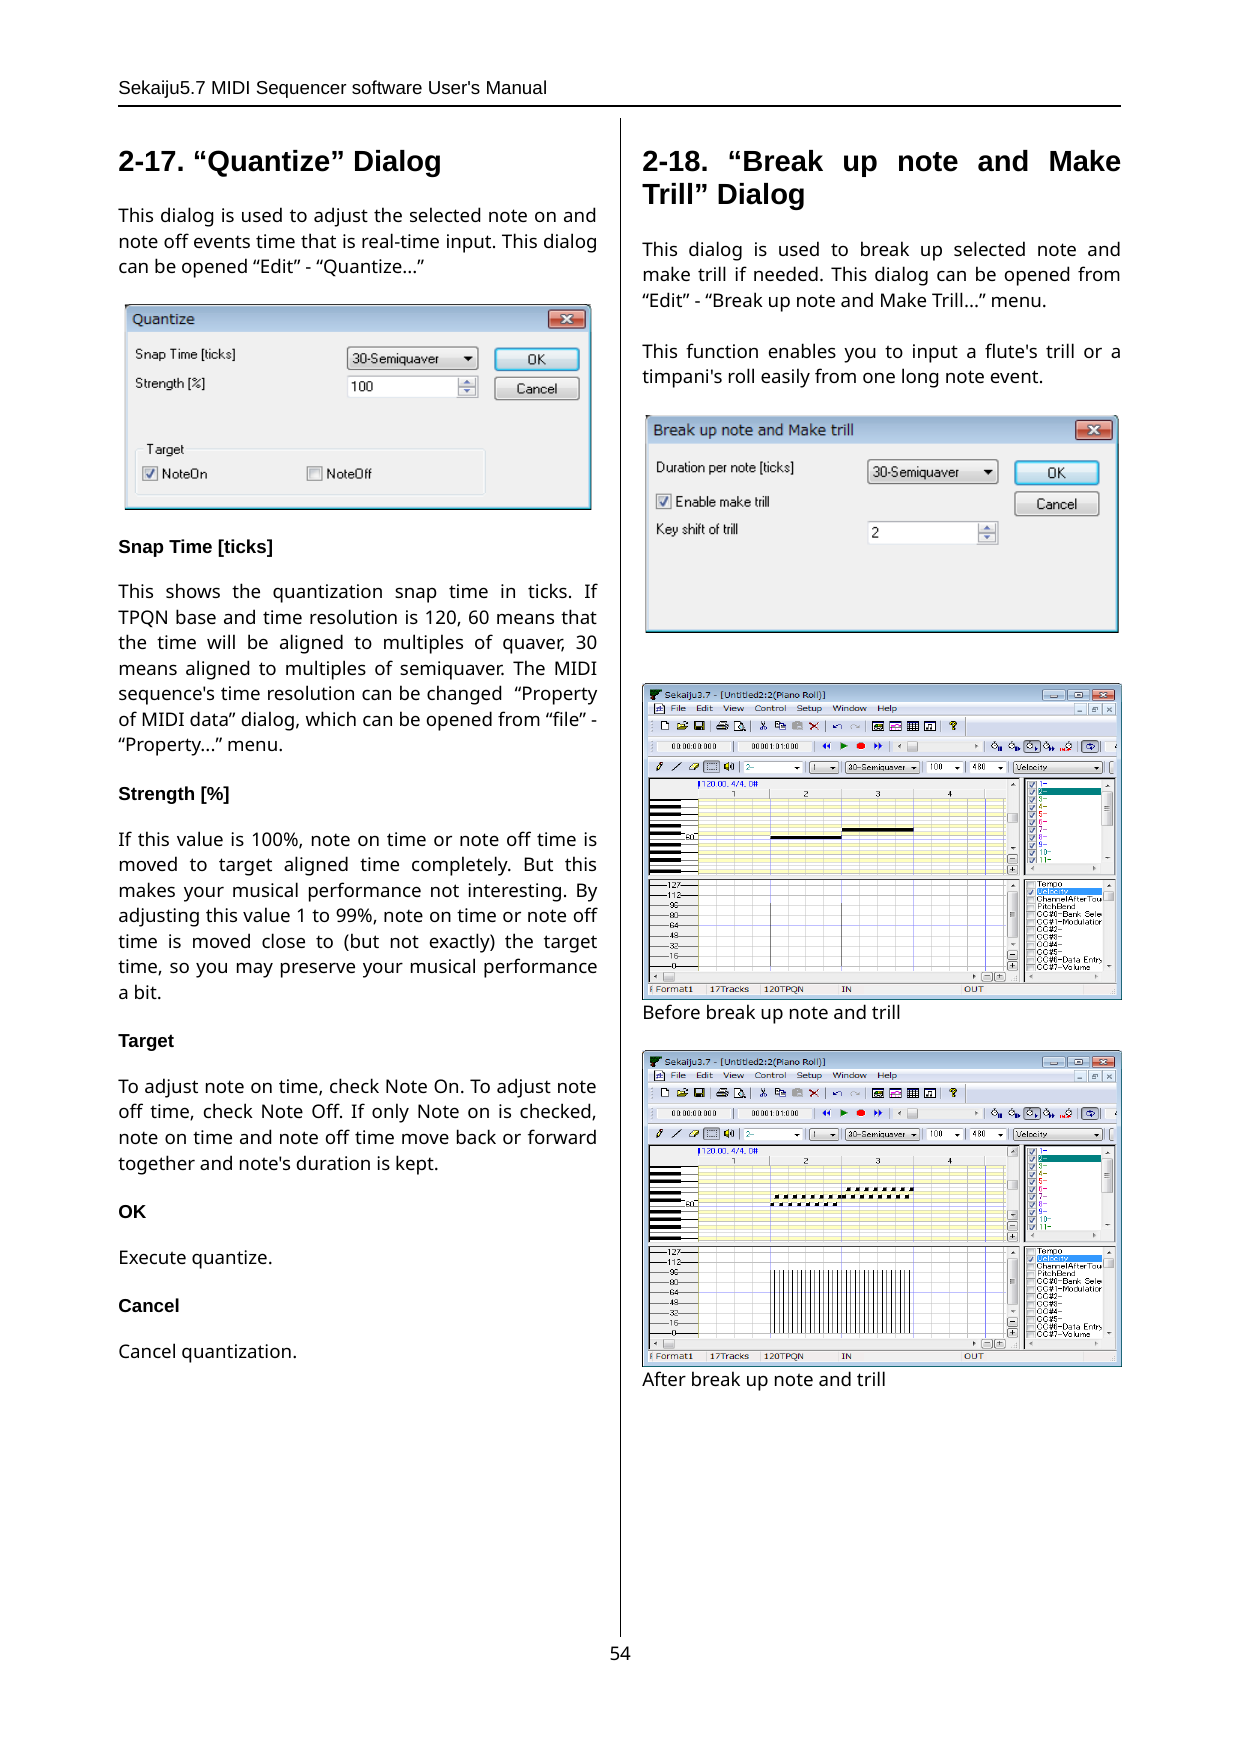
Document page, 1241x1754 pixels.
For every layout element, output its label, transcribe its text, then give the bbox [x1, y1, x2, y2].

text After break up note and trill [642, 1367, 1122, 1392]
text Target [118, 1030, 598, 1052]
picture [124, 304, 592, 510]
text Cancel quantization. [118, 1338, 598, 1364]
picture [645, 415, 1119, 633]
picture [642, 683, 1122, 1000]
text To adjust note on time, check Note On. To adjust note off time, check Note Off. If only Note on is checked, note on time and note off time move back or forward together and note's duration is kept. [118, 1073, 598, 1175]
text This shows the quantization snap time in ticks. If TPQN base and time resolution is 120, 60 means that the time will be aligned to multiples of quaver, 30 means aligned to multiples of semiquaver. The MIDI sequence's time resolution can be changed “Property of MIDI data” dialog, which can be opened from “file” - “Property...” menu. [118, 579, 598, 757]
text Before break up note and trill [642, 1000, 1122, 1025]
text This function enables you to input a flute's trill or a timpani's roll easily from one long note event. [642, 338, 1122, 389]
text Snap Time [ticks] [118, 536, 598, 557]
text This dialog is used to break up selected note and make trill if needed. This dialog can be opened from “Edit” - “Break up note and Make Trill...” menu. [642, 236, 1122, 313]
text Cancel [118, 1295, 598, 1317]
text OK [118, 1201, 598, 1222]
text If this value is 100%, note on time or note off time is moved to target aligned time completely. But this makes your musical performance not interesting. By adjusting this value 1 to 99%, note on time or note off time is moved close to (but not exactly) the target time, so you may preserve your musical performance a bit. [118, 826, 598, 1004]
text Strength [%] [118, 783, 598, 804]
subtitle 2-18. “Break up note and Make Trill” Dialog [642, 144, 1122, 211]
subtitle 2-17. “Quantize” Dialog [118, 144, 598, 177]
text This dialog is used to adjust the selected note on and note off events time that is real-time input. This dialog can be opened “Edit” - “Quantize...” [118, 203, 598, 279]
text Execute quantize. [118, 1244, 598, 1269]
picture [642, 1050, 1122, 1367]
